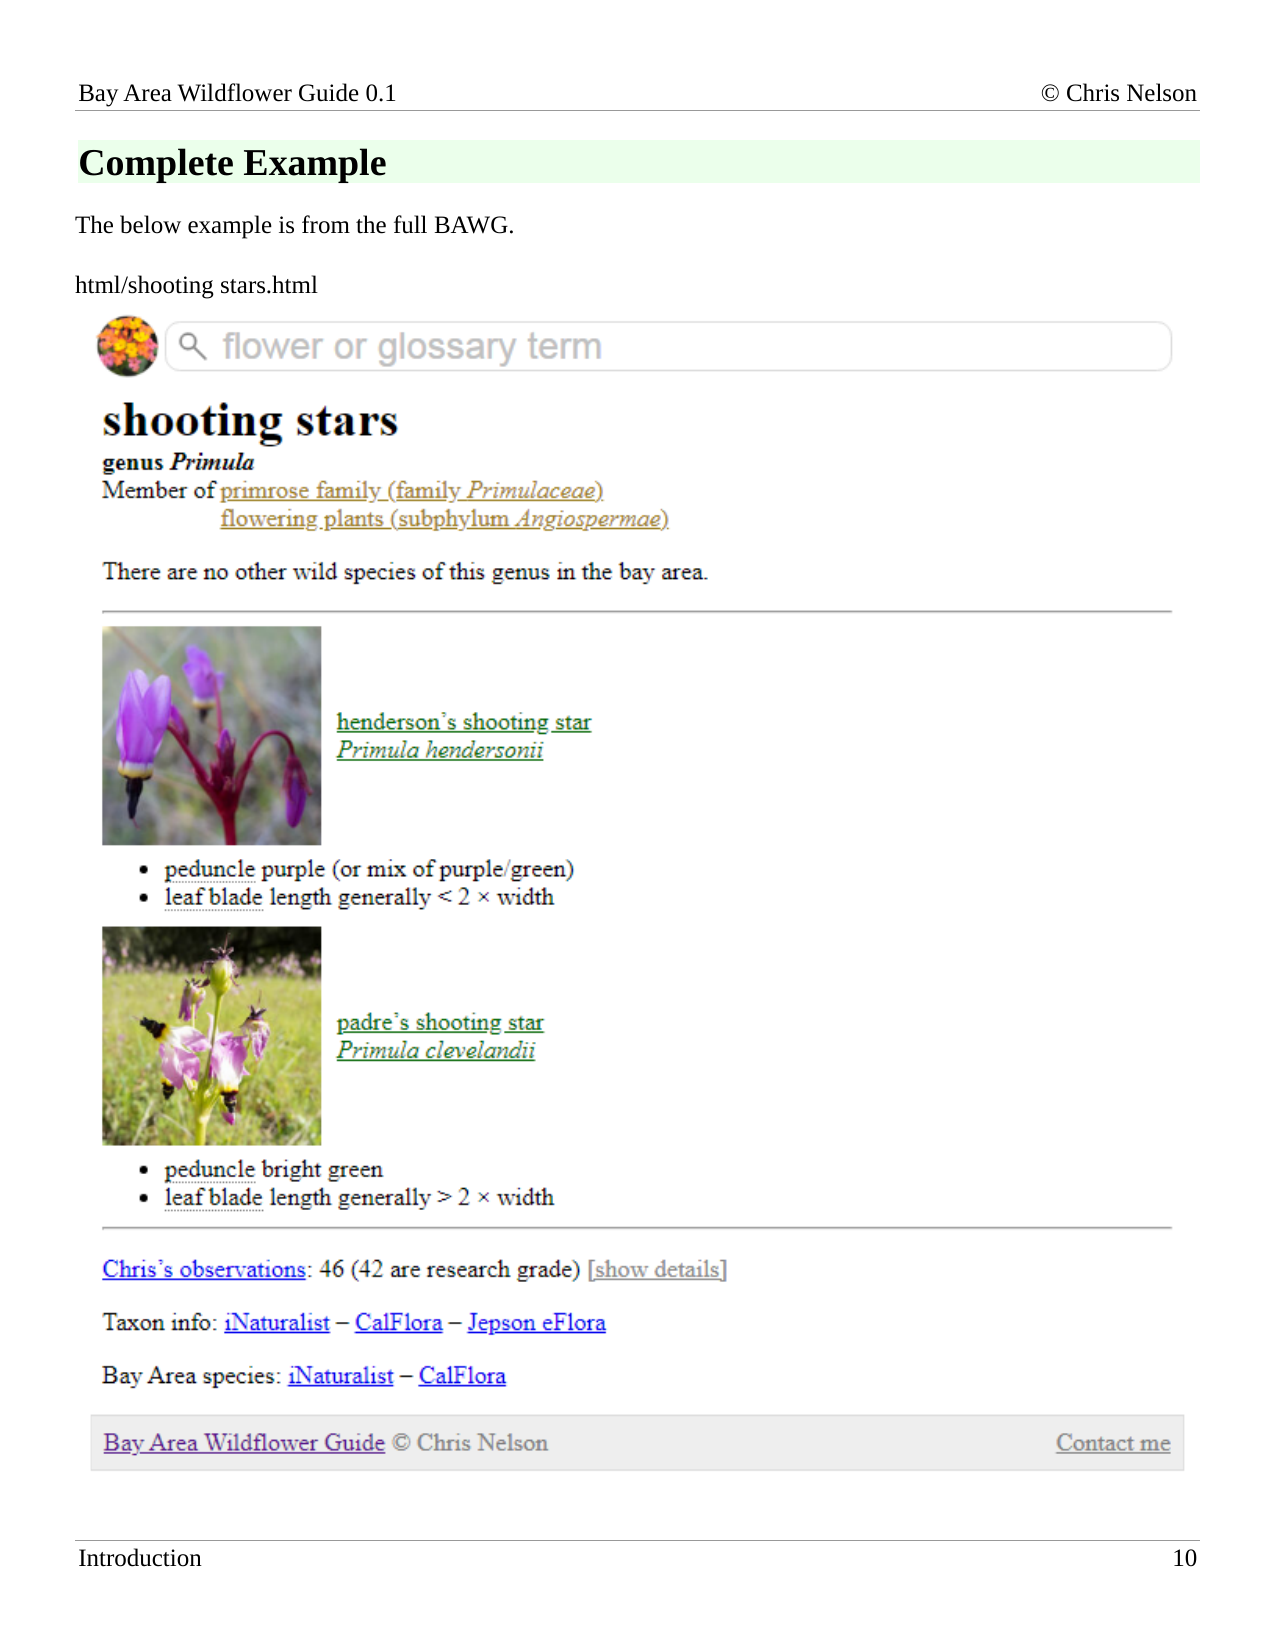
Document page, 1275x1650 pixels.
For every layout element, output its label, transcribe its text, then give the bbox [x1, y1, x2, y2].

subtitle Complete Example [78, 140, 1200, 183]
picture [90, 309, 1185, 1479]
text The below example is from the full BAWG. [75, 211, 1200, 239]
text html/shooting stars.html [75, 271, 1200, 299]
